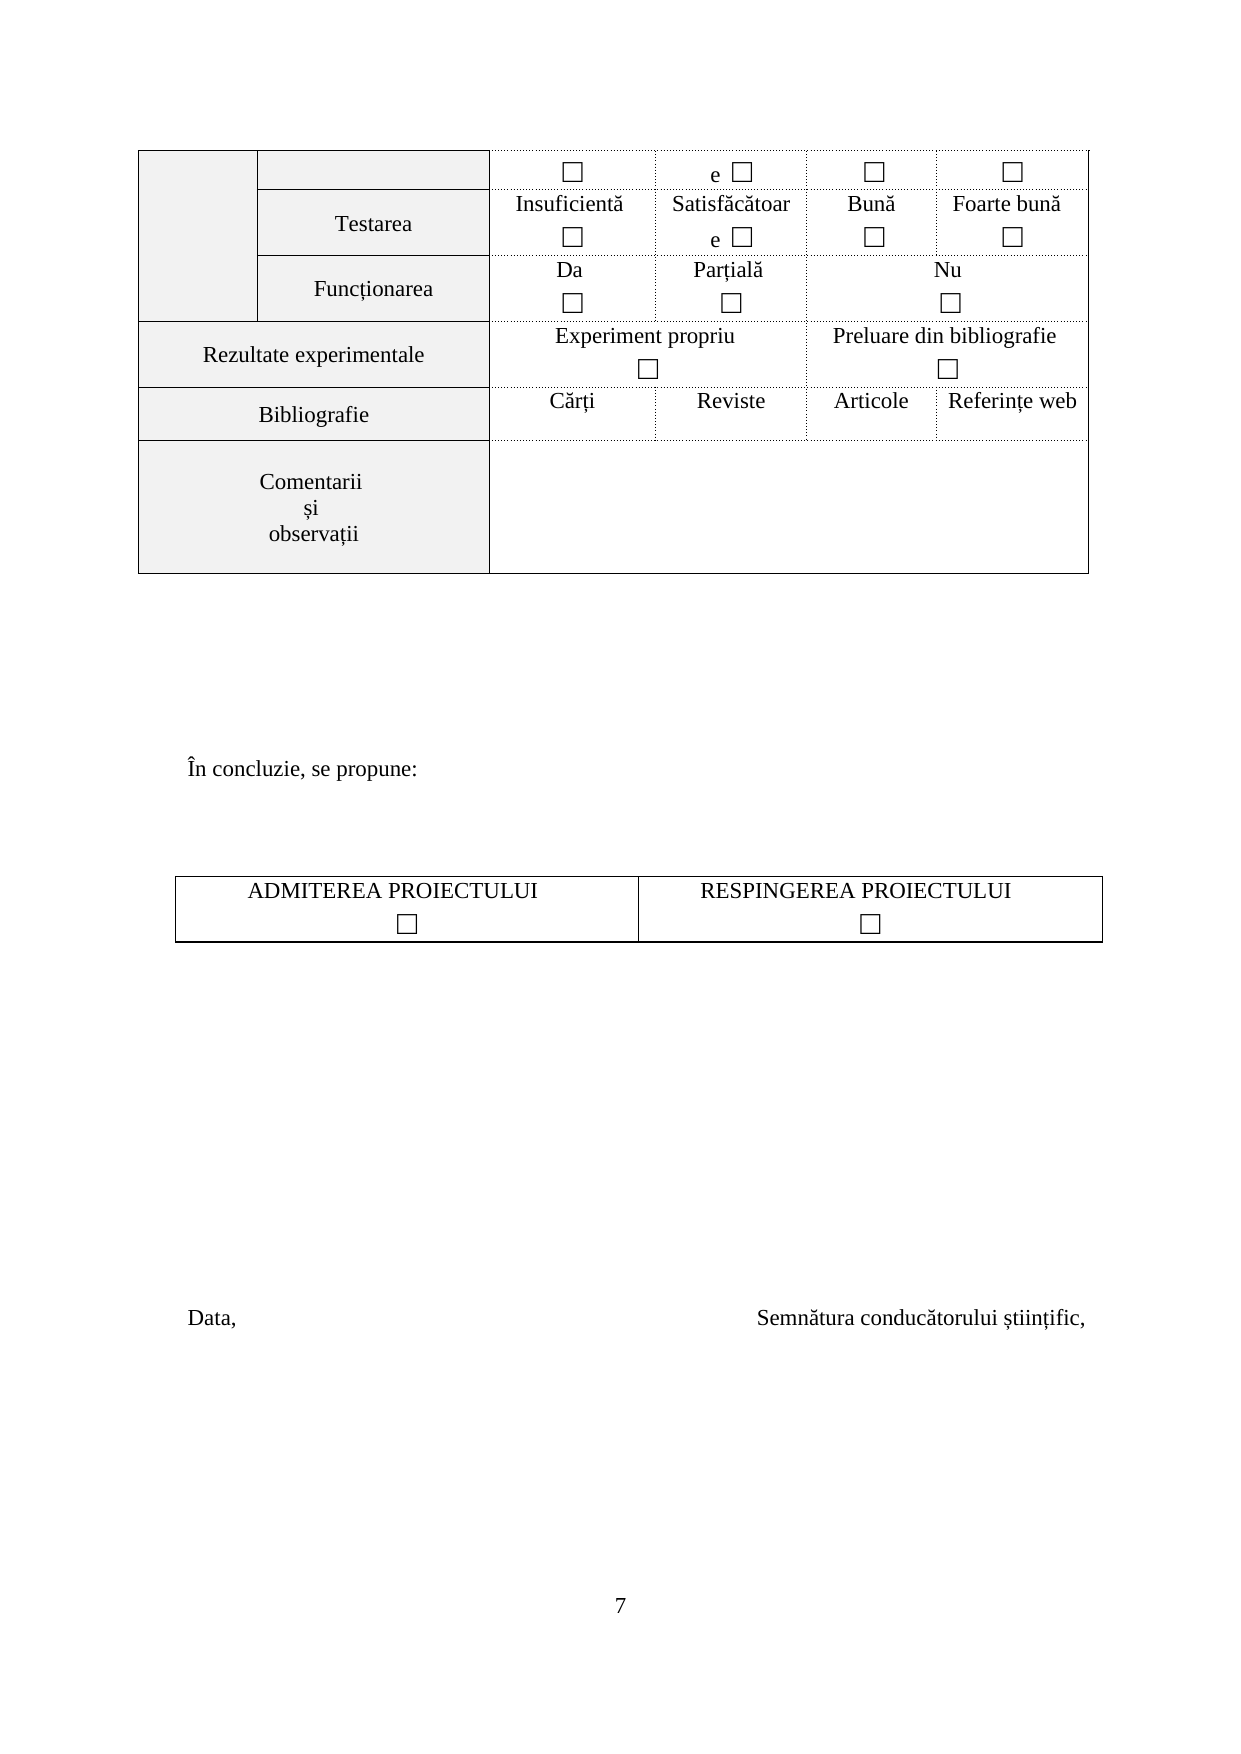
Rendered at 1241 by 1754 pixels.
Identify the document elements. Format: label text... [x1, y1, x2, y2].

table_header ADMITEREA PROIECTULUI □ [176, 877, 638, 941]
table_cell [139, 151, 257, 321]
table_cell □ [936, 150, 1088, 189]
table_cell Articole [806, 387, 936, 440]
table_header RESPINGEREA PROIECTULUI □ [639, 877, 1102, 941]
text În concluzie, se propune: [187, 755, 1091, 781]
table_cell Funcționarea [258, 256, 489, 321]
table_cell □ [806, 150, 936, 189]
table_cell Bibliografie [139, 388, 489, 440]
table_cell □ [490, 150, 655, 189]
table_cell Insuficientă □ [490, 189, 655, 255]
table_cell [258, 151, 489, 189]
table_cell Da □ [490, 255, 655, 321]
table_cell Nu □ [806, 255, 1088, 321]
table_cell Preluare din bibliografie □ [806, 321, 1088, 387]
table_cell Testarea [258, 190, 489, 255]
table_cell Cărți [490, 387, 655, 440]
table_cell Foarte bună □ [936, 189, 1088, 255]
table_cell Referințe web [936, 387, 1088, 440]
table_cell Reviste [655, 387, 806, 440]
table_cell Rezultate experimentale [139, 322, 489, 387]
table_cell Comentarii și observații [139, 441, 489, 573]
table_cell Satisfăcătoare □ [655, 189, 806, 255]
table_cell Experiment propriu □ [490, 321, 806, 387]
table_cell [490, 440, 1088, 573]
table_cell e □ [655, 150, 806, 189]
table_cell Bună □ [806, 189, 936, 255]
table_cell Parțială □ [655, 255, 806, 321]
text Data, Semnătura conducătorului științific, [187, 1304, 1091, 1331]
